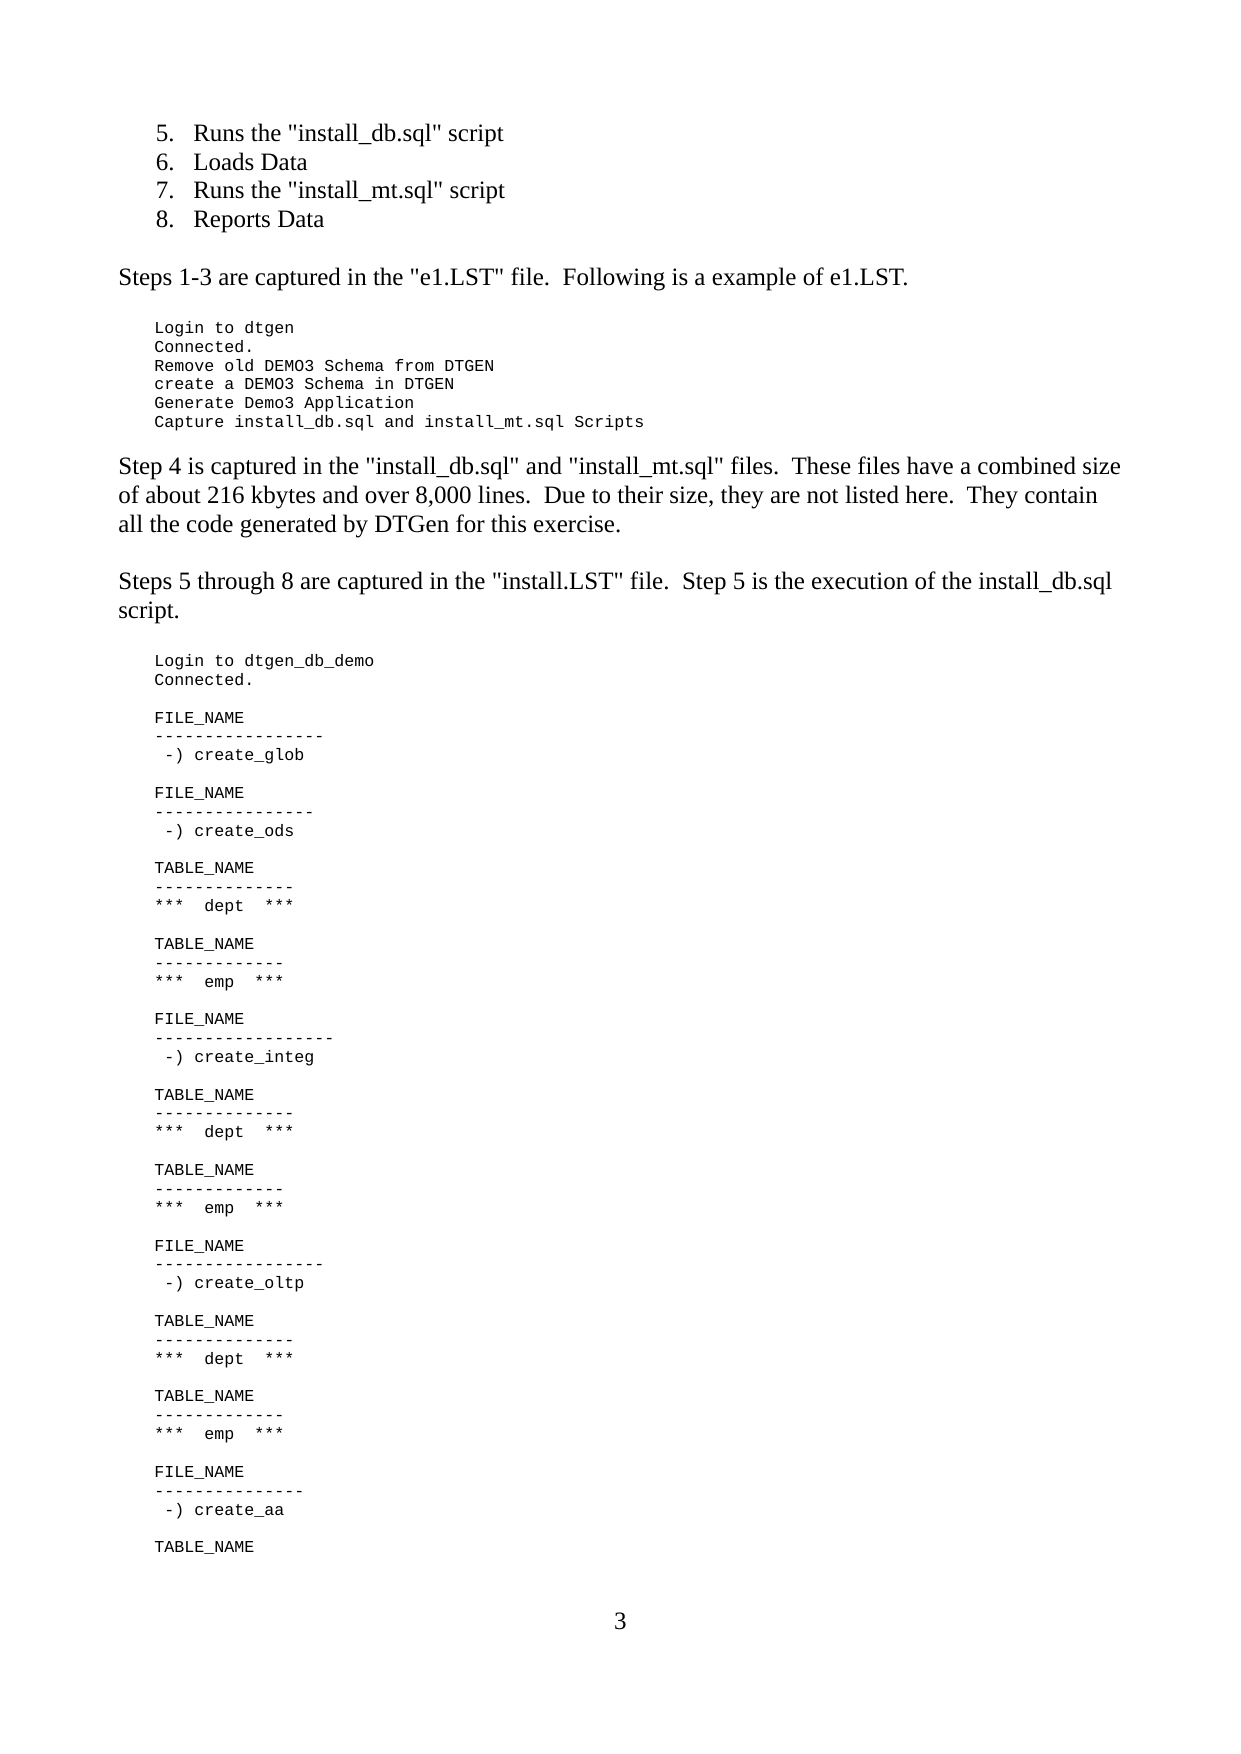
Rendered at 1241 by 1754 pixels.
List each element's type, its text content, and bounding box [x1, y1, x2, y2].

text FILE_NAME [154, 1237, 1086, 1256]
text ----------------- [154, 1256, 1086, 1275]
text FILE_NAME [154, 709, 1086, 728]
text FILE_NAME [154, 1463, 1086, 1482]
text Step 4 is captured in the "install_db.sql" and "install_mt.sql" files. These files have a combined size of about 216 kbytes and over 8,000 lines. Due to their size, they are not listed here. They contain all the code generated by DTGen for this exercise. [118, 451, 1122, 538]
text TABLE_NAME [154, 935, 1086, 954]
text Login to dtgen [154, 319, 1086, 338]
list Runs the "install_db.sql" script [156, 118, 1122, 147]
text -------------- [154, 1331, 1086, 1350]
text TABLE_NAME [154, 1312, 1086, 1331]
text Steps 5 through 8 are captured in the "install.LST" file. Step 5 is the execution of the install_db.sql script. [118, 566, 1122, 624]
text -) create_aa [154, 1501, 1086, 1520]
list Loads Data [156, 147, 1122, 176]
text *** emp *** [154, 1199, 1086, 1218]
text *** emp *** [154, 1426, 1086, 1444]
text ------------- [154, 954, 1086, 973]
text create a DEMO3 Schema in DTGEN [154, 376, 1086, 395]
text Capture install_db.sql and install_mt.sql Scripts [154, 414, 1086, 432]
text TABLE_NAME [154, 1388, 1086, 1407]
text --------------- [154, 1482, 1086, 1501]
text TABLE_NAME [154, 860, 1086, 879]
text -) create_glob [154, 747, 1086, 766]
text Connected. [154, 338, 1086, 357]
text -) create_integ [154, 1048, 1086, 1067]
list Reports Data [156, 204, 1122, 233]
text *** dept *** [154, 1350, 1086, 1369]
text ------------- [154, 1407, 1086, 1426]
text TABLE_NAME [154, 1162, 1086, 1181]
text -------------- [154, 1105, 1086, 1124]
text Generate Demo3 Application [154, 395, 1086, 414]
text Connected. [154, 671, 1086, 690]
text Steps 1-3 are captured in the "e1.LST" file. Following is a example of e1.LST. [118, 262, 1122, 291]
text Login to dtgen_db_demo [154, 653, 1086, 671]
text Remove old DEMO3 Schema from DTGEN [154, 357, 1086, 376]
text *** dept *** [154, 898, 1086, 917]
text ------------- [154, 1181, 1086, 1199]
text FILE_NAME [154, 1011, 1086, 1030]
text TABLE_NAME [154, 1086, 1086, 1105]
text ------------------ [154, 1030, 1086, 1048]
text *** dept *** [154, 1124, 1086, 1143]
text ---------------- [154, 803, 1086, 822]
text -------------- [154, 879, 1086, 898]
text -) create_oltp [154, 1275, 1086, 1294]
text -) create_ods [154, 822, 1086, 841]
text FILE_NAME [154, 784, 1086, 803]
text ----------------- [154, 728, 1086, 747]
list Runs the "install_mt.sql" script [156, 176, 1122, 204]
text TABLE_NAME [154, 1539, 1086, 1558]
text *** emp *** [154, 973, 1086, 992]
